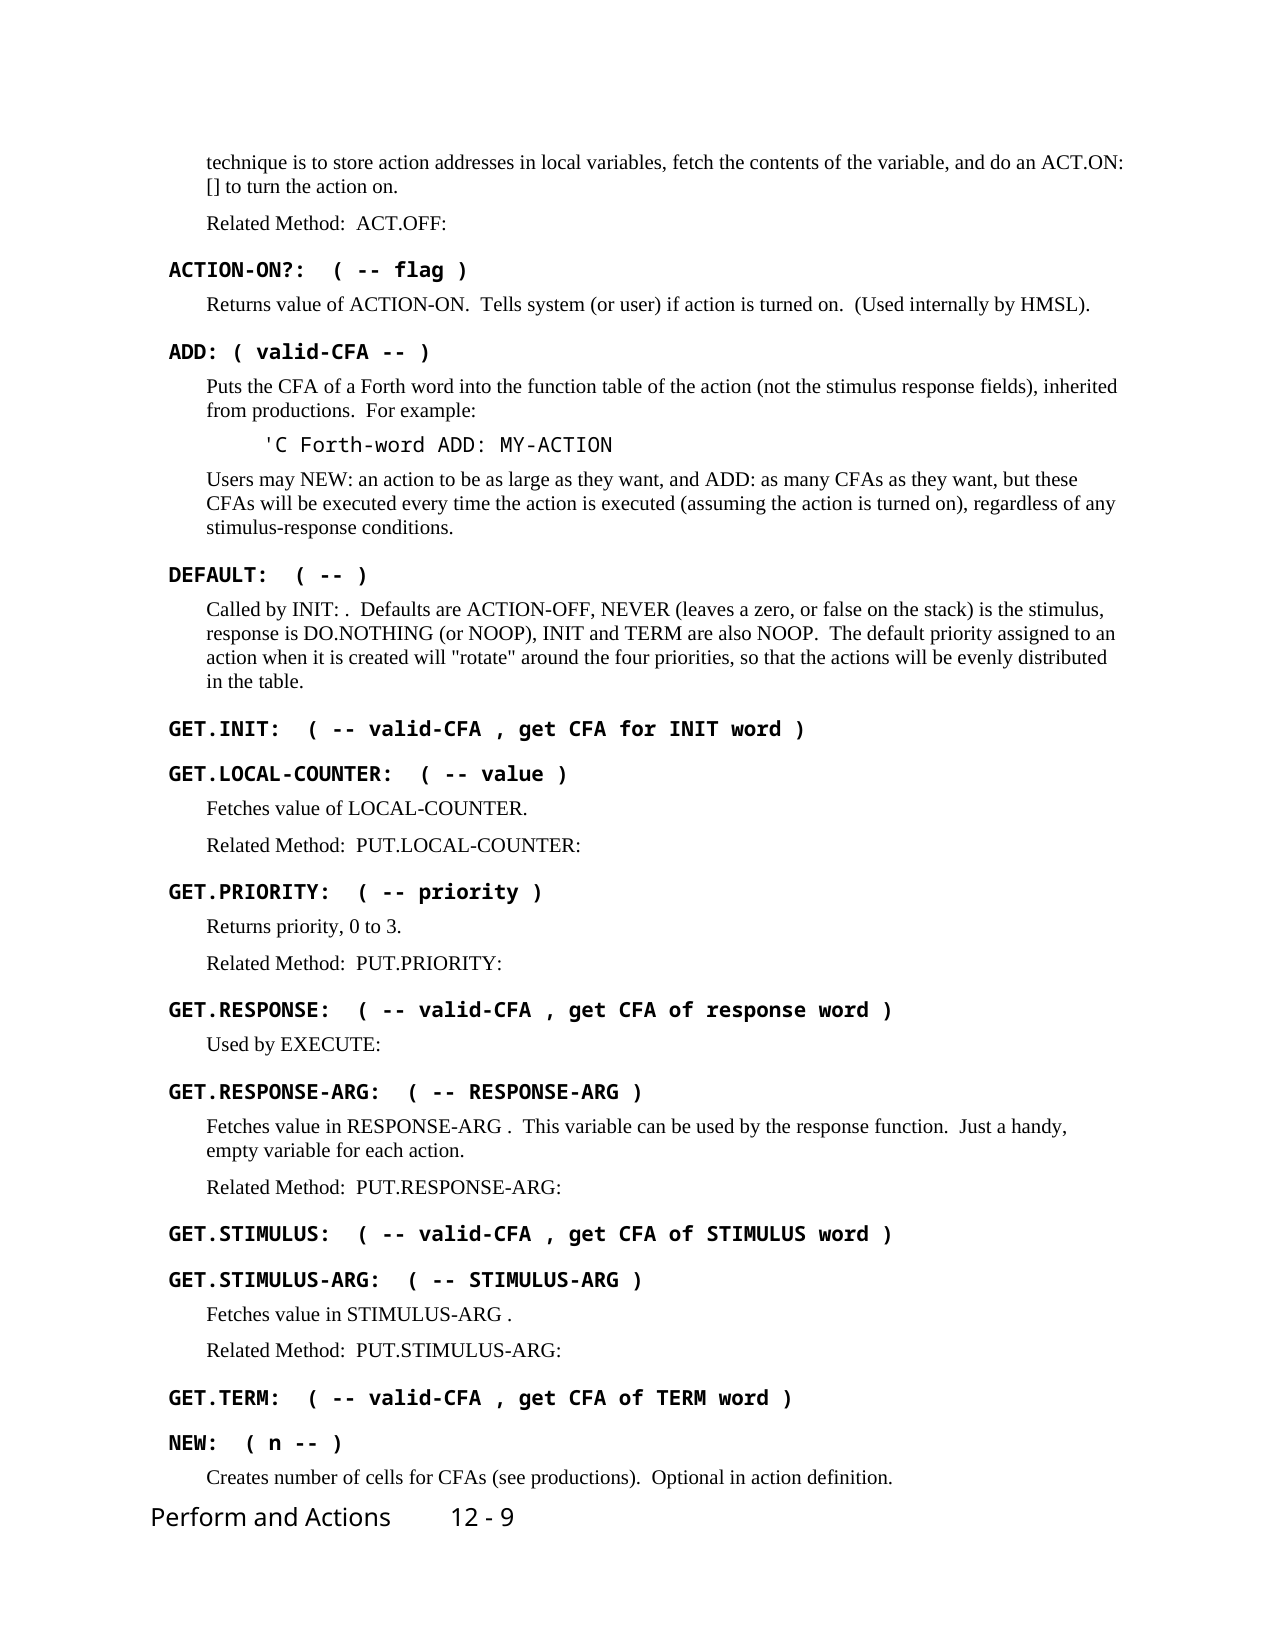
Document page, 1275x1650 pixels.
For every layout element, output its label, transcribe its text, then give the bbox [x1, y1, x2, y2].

text GET.TERM: ( -- valid-CFA , get CFA of TERM word ) [169, 1383, 1200, 1411]
text Used by EXECUTE: [206, 1032, 1125, 1056]
text GET.RESPONSE: ( -- valid-CFA , get CFA of response word ) [169, 996, 1200, 1024]
text ADD: ( valid-CFA -- ) [169, 337, 1200, 366]
text Related Method: PUT.RESPONSE-ARG: [206, 1175, 1125, 1199]
text GET.RESPONSE-ARG: ( -- RESPONSE-ARG ) [169, 1077, 1200, 1106]
text Related Method: PUT.STIMULUS-ARG: [206, 1338, 1125, 1362]
text GET.LOCAL-COUNTER: ( -- value ) [169, 759, 1200, 788]
text Related Method: PUT.PRIORITY: [206, 951, 1125, 975]
text Called by INIT: . Defaults are ACTION-OFF, NEVER (leaves a zero, or false on the stack) is the stimulus, response is DO.NOTHING (or NOOP), INIT and TERM are also NOOP. The default priority assigned to an action when it is created will "rotate" around the four priorities, so that the actions will be evenly distributed in the table. [206, 597, 1125, 693]
text Related Method: ACT.OFF: [206, 211, 1125, 235]
text GET.INIT: ( -- valid-CFA , get CFA for INIT word ) [169, 714, 1200, 742]
text Users may NEW: an action to be as large as they want, and ADD: as many CFAs as they want, but these CFAs will be executed every time the action is executed (assuming the action is turned on), regardless of any stimulus-response conditions. [206, 467, 1125, 539]
text Fetches value in STIMULUS-ARG . [206, 1301, 1125, 1326]
text GET.PRIORITY: ( -- priority ) [169, 877, 1200, 906]
text Returns value of ACTION-ON. Tells system (or user) if action is turned on. (Used internally by HMSL). [206, 292, 1125, 316]
text Fetches value in RESPONSE-ARG . This variable can be used by the response function. Just a handy, empty variable for each action. [206, 1114, 1125, 1162]
text Fetches value of LOCAL-COUNTER. [206, 796, 1125, 820]
text 'C Forth-word ADD: MY-ACTION [262, 430, 1125, 459]
text GET.STIMULUS: ( -- valid-CFA , get CFA of STIMULUS word ) [169, 1219, 1200, 1248]
text Creates number of cells for CFAs (see productions). Optional in action definition. [206, 1465, 1125, 1489]
text Puts the CFA of a Forth word into the function table of the action (not the stimulus response fields), inherited from productions. For example: [206, 374, 1125, 422]
text NEW: ( n -- ) [169, 1428, 1200, 1456]
text DEFAULT: ( -- ) [169, 560, 1200, 589]
text technique is to store action addresses in local variables, fetch the contents of the variable, and do an ACT.ON: [] to turn the action on. [206, 150, 1125, 198]
text Returns priority, 0 to 3. [206, 914, 1125, 938]
text GET.STIMULUS-ARG: ( -- STIMULUS-ARG ) [169, 1265, 1200, 1293]
text ACTION-ON?: ( -- flag ) [169, 256, 1200, 284]
text Related Method: PUT.LOCAL-COUNTER: [206, 832, 1125, 857]
